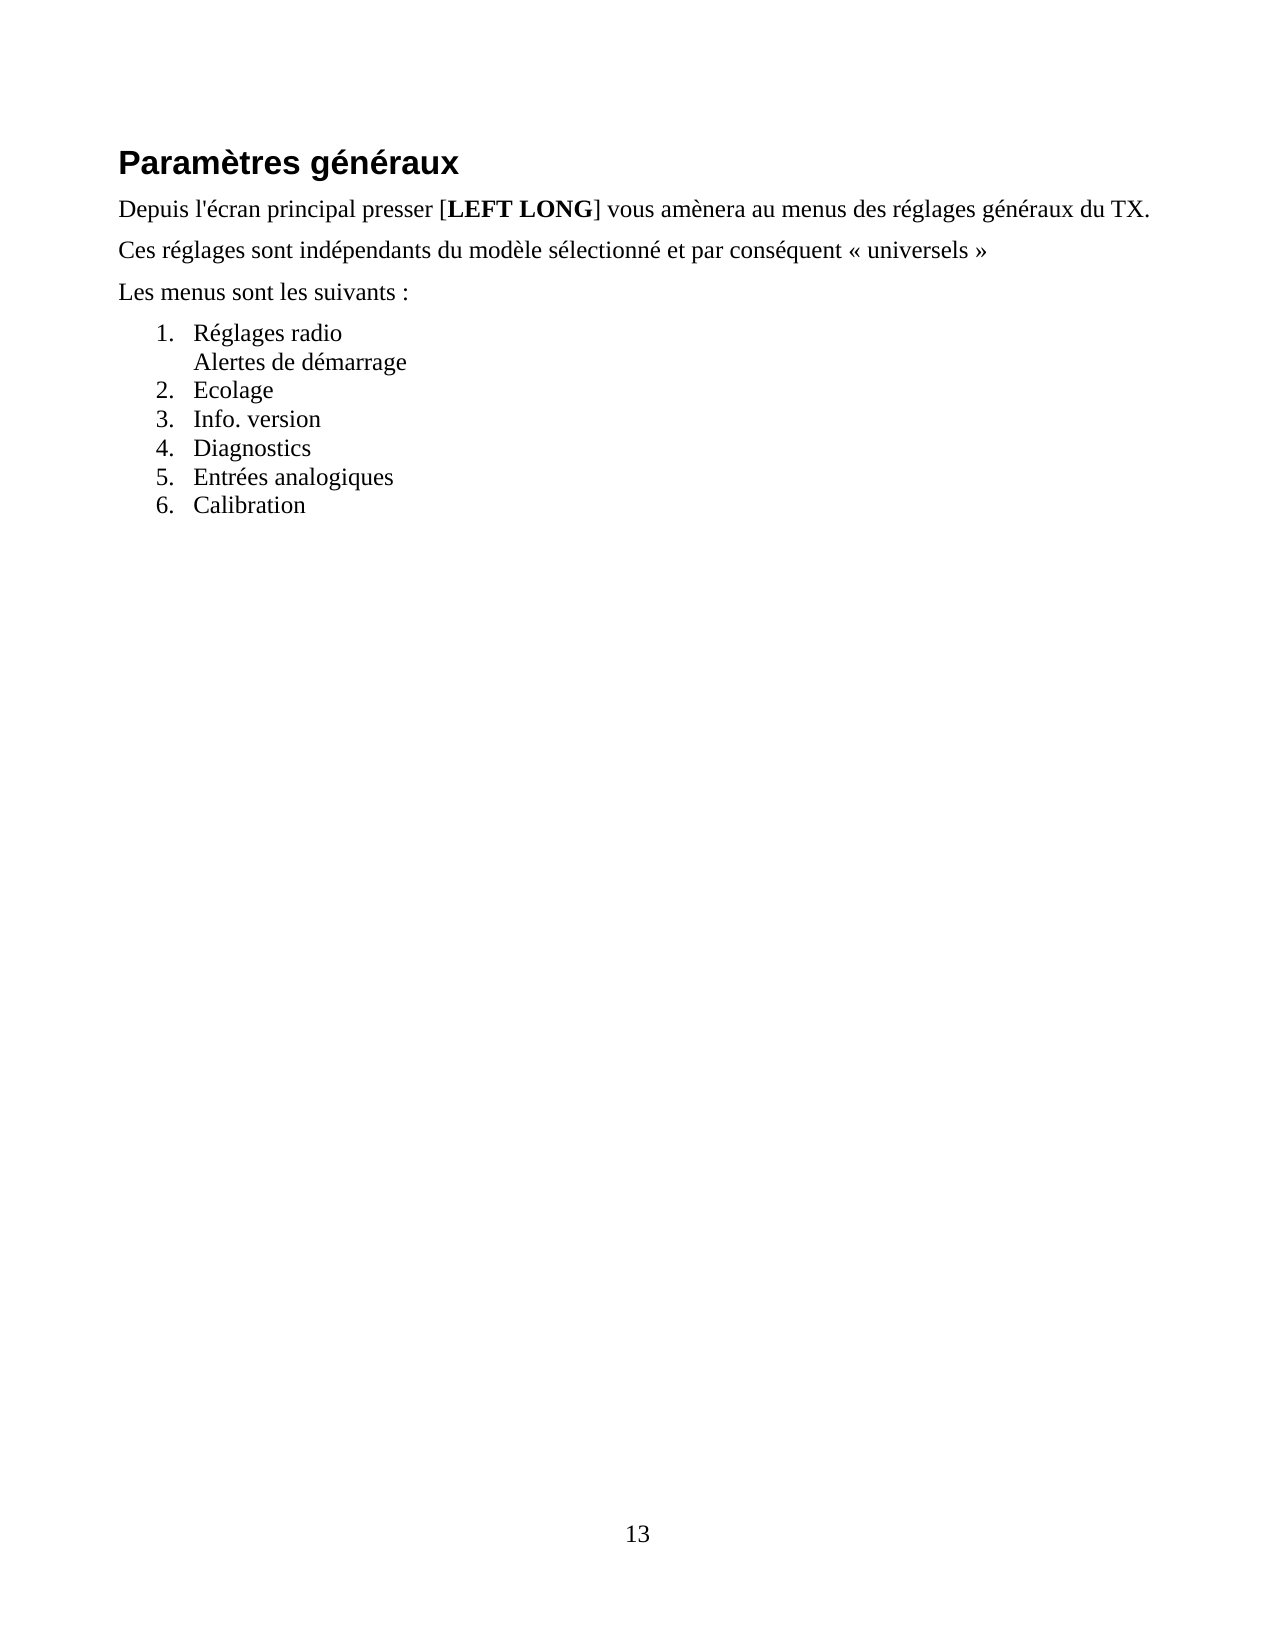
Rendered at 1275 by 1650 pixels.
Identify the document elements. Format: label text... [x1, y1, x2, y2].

list Réglages radio [156, 318, 1157, 347]
list Alertes de démarrage [156, 347, 1157, 376]
subtitle Paramètres généraux [118, 143, 1157, 182]
text Depuis l'écran principal presser [LEFT LONG] vous amènera au menus des réglages généraux du TX. [118, 194, 1157, 223]
list Diagnostics [156, 433, 1157, 462]
text Les menus sont les suivants : [118, 277, 1157, 306]
list Info. version [156, 404, 1157, 433]
text Ces réglages sont indépendants du modèle sélectionné et par conséquent « universels » [118, 236, 1157, 264]
list Entrées analogiques [156, 462, 1157, 491]
list Calibration [156, 491, 1157, 519]
list Ecolage [156, 376, 1157, 404]
